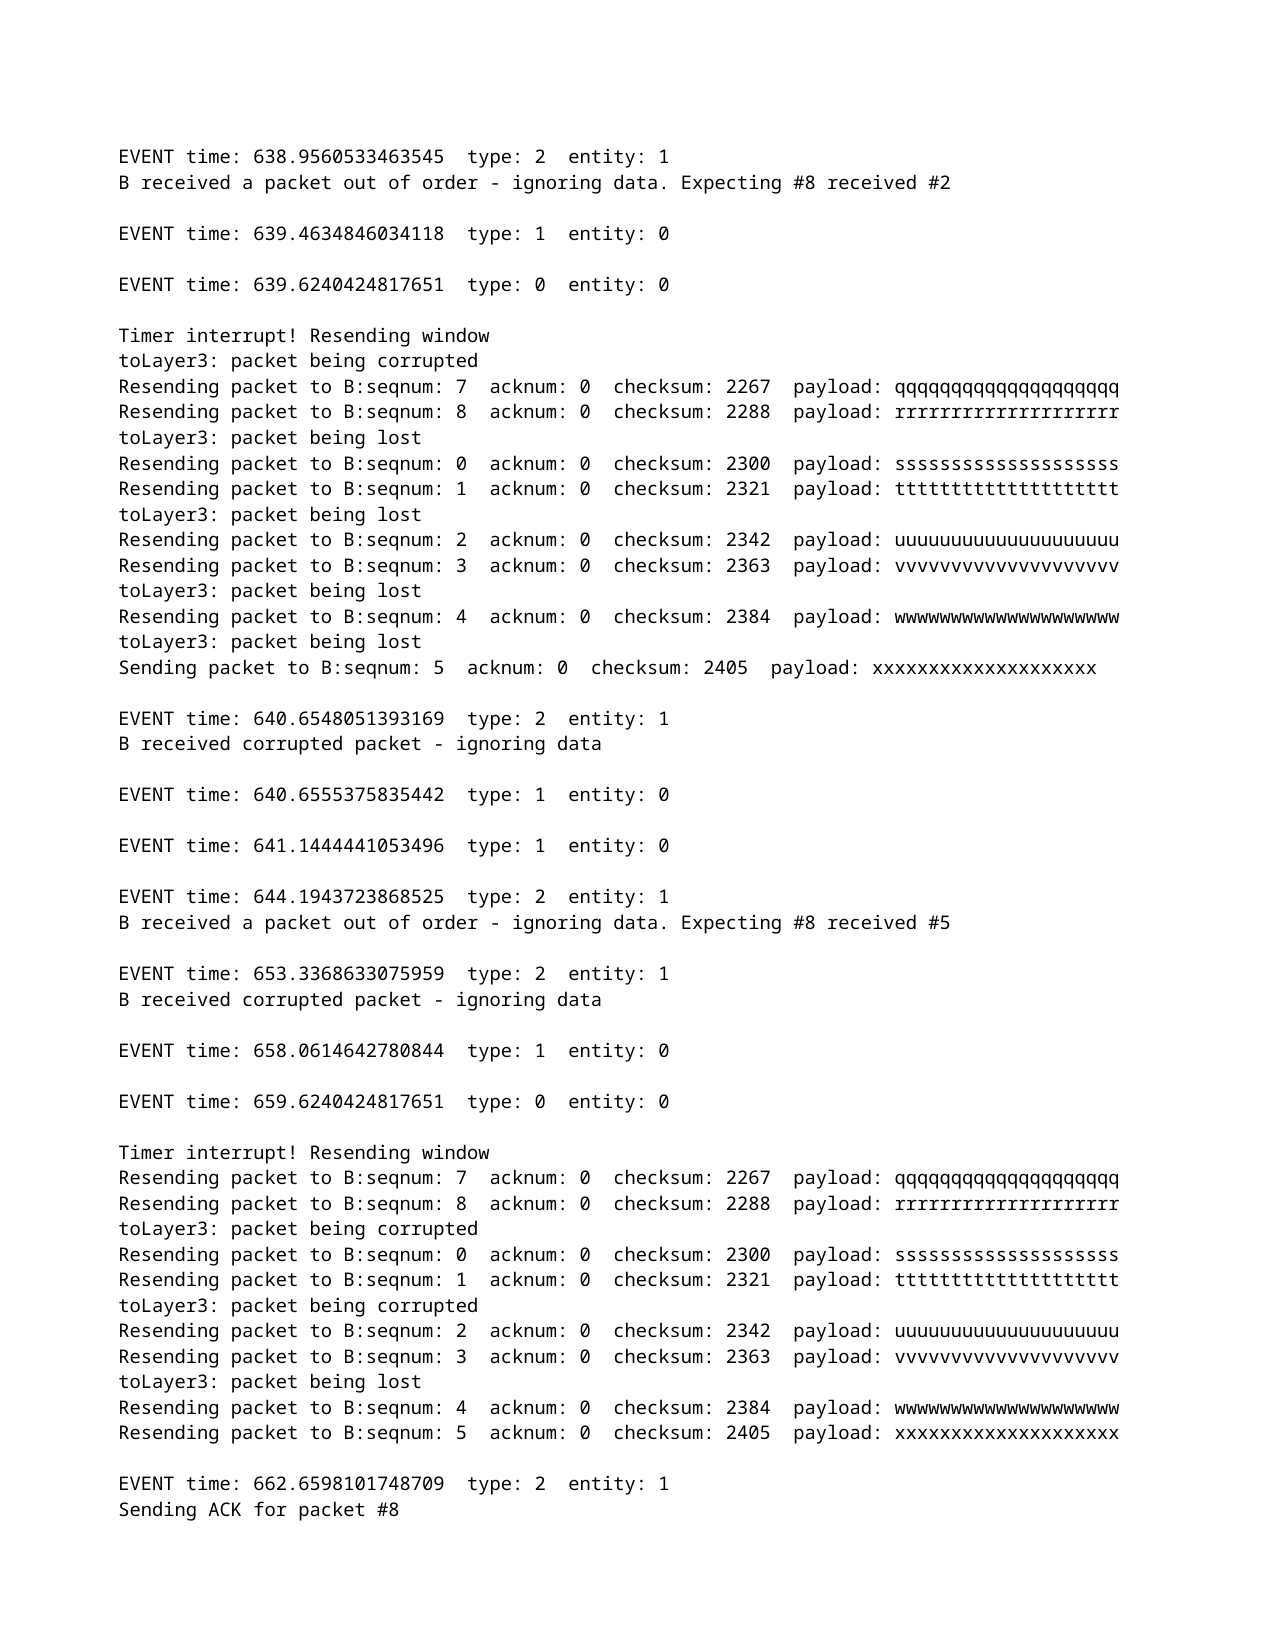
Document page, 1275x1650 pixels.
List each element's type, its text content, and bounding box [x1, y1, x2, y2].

text Timer interrupt! Resending window [118, 1139, 1157, 1164]
text B received corrupted packet - ignoring data [118, 986, 1157, 1011]
text toLayer3: packet being corrupted [118, 1216, 1157, 1241]
text EVENT time: 662.6598101748709 type: 2 entity: 1 [118, 1471, 1157, 1496]
text Timer interrupt! Resending window [118, 322, 1157, 348]
text EVENT time: 640.6548051393169 type: 2 entity: 1 [118, 705, 1157, 731]
text Resending packet to B:seqnum: 3 acknum: 0 checksum: 2363 payload: vvvvvvvvvvvvvvvvvvvv [118, 552, 1157, 577]
text Resending packet to B:seqnum: 4 acknum: 0 checksum: 2384 payload: wwwwwwwwwwwwwwwwwwww [118, 1394, 1157, 1420]
text Resending packet to B:seqnum: 0 acknum: 0 checksum: 2300 payload: ssssssssssssssssssss [118, 450, 1157, 475]
text toLayer3: packet being lost [118, 1369, 1157, 1394]
text Sending ACK for packet #8 [118, 1496, 1157, 1522]
text EVENT time: 658.0614642780844 type: 1 entity: 0 [118, 1037, 1157, 1062]
text Resending packet to B:seqnum: 2 acknum: 0 checksum: 2342 payload: uuuuuuuuuuuuuuuuuuuu [118, 526, 1157, 552]
text toLayer3: packet being lost [118, 628, 1157, 654]
text EVENT time: 653.3368633075959 type: 2 entity: 1 [118, 960, 1157, 986]
text toLayer3: packet being corrupted [118, 348, 1157, 373]
text EVENT time: 639.4634846034118 type: 1 entity: 0 [118, 220, 1157, 246]
text toLayer3: packet being lost [118, 424, 1157, 450]
text Resending packet to B:seqnum: 4 acknum: 0 checksum: 2384 payload: wwwwwwwwwwwwwwwwwwww [118, 603, 1157, 628]
text B received a packet out of order - ignoring data. Expecting #8 received #5 [118, 909, 1157, 935]
text EVENT time: 640.6555375835442 type: 1 entity: 0 [118, 782, 1157, 807]
text EVENT time: 638.9560533463545 type: 2 entity: 1 [118, 144, 1157, 169]
text toLayer3: packet being corrupted [118, 1292, 1157, 1318]
text EVENT time: 641.1444441053496 type: 1 entity: 0 [118, 833, 1157, 858]
text Resending packet to B:seqnum: 3 acknum: 0 checksum: 2363 payload: vvvvvvvvvvvvvvvvvvvv [118, 1343, 1157, 1369]
text Resending packet to B:seqnum: 2 acknum: 0 checksum: 2342 payload: uuuuuuuuuuuuuuuuuuuu [118, 1318, 1157, 1343]
text B received corrupted packet - ignoring data [118, 731, 1157, 756]
text EVENT time: 644.1943723868525 type: 2 entity: 1 [118, 884, 1157, 909]
text Sending packet to B:seqnum: 5 acknum: 0 checksum: 2405 payload: xxxxxxxxxxxxxxxxxxxx [118, 654, 1157, 679]
text Resending packet to B:seqnum: 8 acknum: 0 checksum: 2288 payload: rrrrrrrrrrrrrrrrrrrr [118, 1190, 1157, 1216]
text Resending packet to B:seqnum: 1 acknum: 0 checksum: 2321 payload: tttttttttttttttttttt [118, 1267, 1157, 1292]
text EVENT time: 659.6240424817651 type: 0 entity: 0 [118, 1088, 1157, 1113]
text Resending packet to B:seqnum: 1 acknum: 0 checksum: 2321 payload: tttttttttttttttttttt [118, 475, 1157, 501]
text toLayer3: packet being lost [118, 501, 1157, 526]
text Resending packet to B:seqnum: 8 acknum: 0 checksum: 2288 payload: rrrrrrrrrrrrrrrrrrrr [118, 399, 1157, 424]
text Resending packet to B:seqnum: 7 acknum: 0 checksum: 2267 payload: qqqqqqqqqqqqqqqqqqqq [118, 373, 1157, 399]
text Resending packet to B:seqnum: 0 acknum: 0 checksum: 2300 payload: ssssssssssssssssssss [118, 1241, 1157, 1267]
text B received a packet out of order - ignoring data. Expecting #8 received #2 [118, 169, 1157, 195]
text Resending packet to B:seqnum: 7 acknum: 0 checksum: 2267 payload: qqqqqqqqqqqqqqqqqqqq [118, 1164, 1157, 1190]
text toLayer3: packet being lost [118, 577, 1157, 603]
text Resending packet to B:seqnum: 5 acknum: 0 checksum: 2405 payload: xxxxxxxxxxxxxxxxxxxx [118, 1420, 1157, 1445]
text EVENT time: 639.6240424817651 type: 0 entity: 0 [118, 271, 1157, 297]
